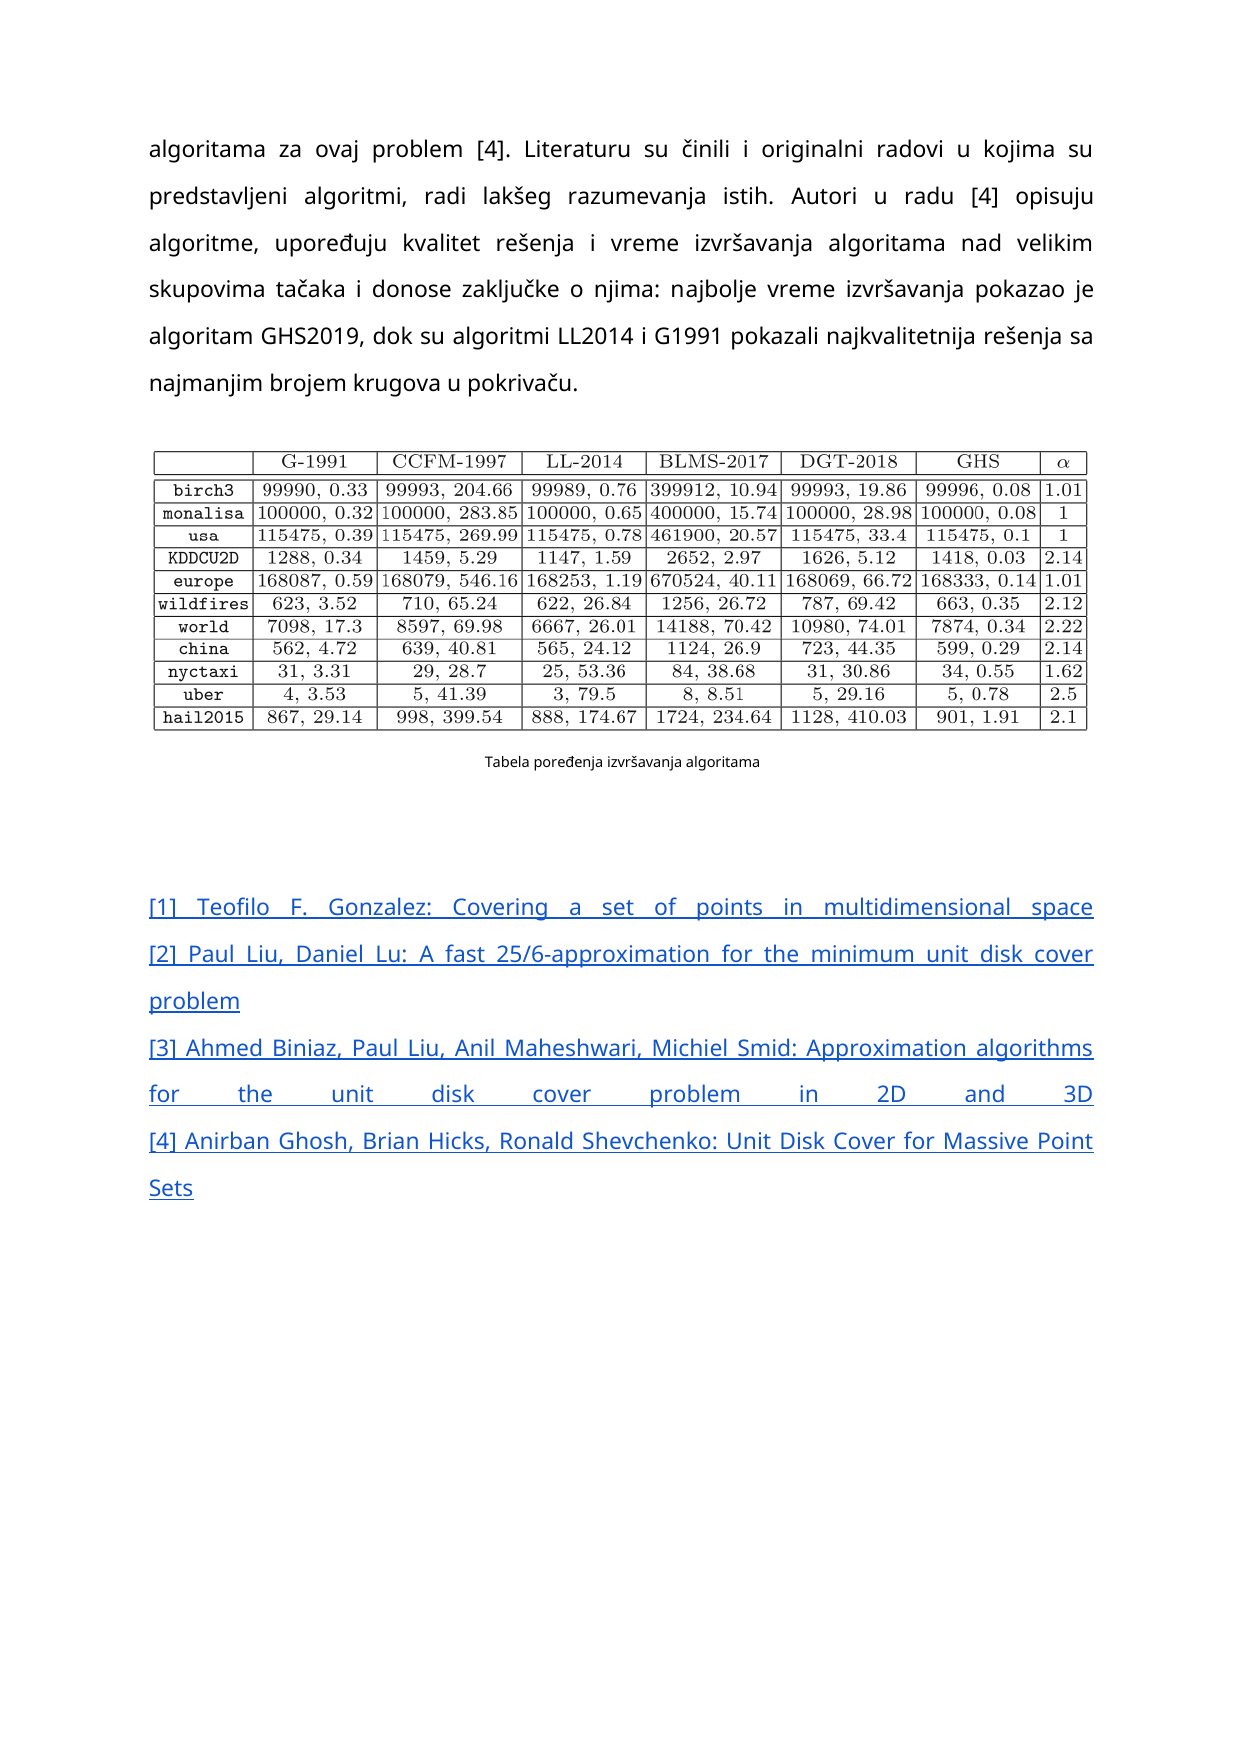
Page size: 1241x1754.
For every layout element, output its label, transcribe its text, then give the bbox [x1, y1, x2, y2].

text algoritama za ovaj problem [4]. Literaturu su činili i originalni radovi u kojima su predstavljeni algoritmi, radi lakšeg razumevanja istih. Autori u radu [4] opisuju algoritme, upoređuju kvalitet rešenja i vreme izvršavanja algoritama nad velikim skupovima tačaka i donose zaključke o njima: najbolje vreme izvršavanja pokazao je algoritam GHS2019, dok su algoritmi LL2014 i G1991 pokazali najkvalitetnija rešenja sa najmanjim brojem krugova u pokrivaču. [148, 133, 1094, 398]
text problem [3] Ahmed Biniaz, Paul Liu, Anil Maheshwari, Michiel Smid: Approximation algorithms [148, 965, 1094, 1058]
text [4] Anirban Ghosh, Brian Hicks, Ronald Shevchenko: Unit Disk Cover for Massive Point [148, 1106, 1094, 1152]
text for the unit disk cover problem in 2D and 3D [148, 1059, 1094, 1105]
text Tabela poređenja izvršavanja algoritama [148, 435, 1094, 785]
text Sets [148, 1153, 1094, 1250]
text [1] Teofilo F. Gonzalez: Covering a set of points in multidimensional space [148, 891, 1094, 917]
picture [149, 435, 1094, 735]
text [2] Paul Liu, Daniel Lu: A fast 25/6-approximation for the minimum unit disk cover [148, 918, 1094, 964]
